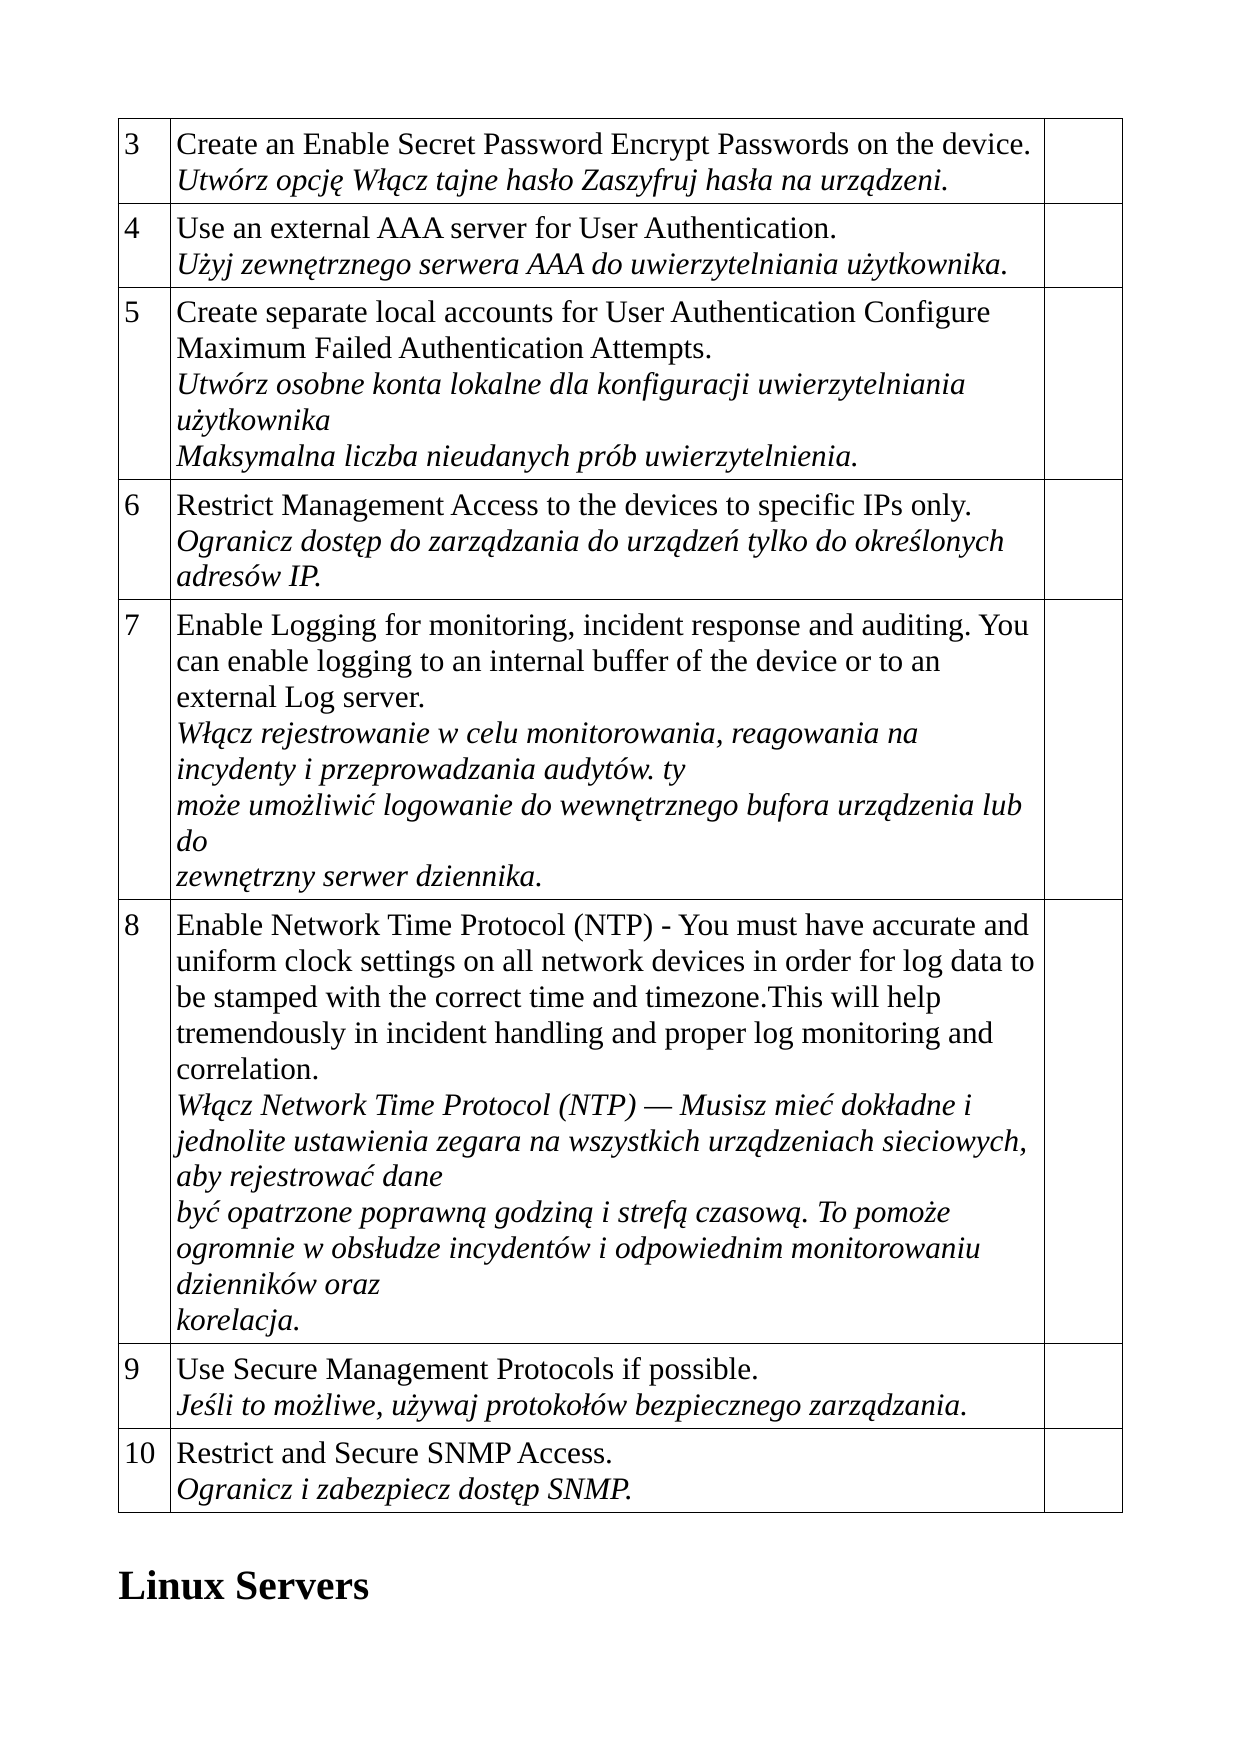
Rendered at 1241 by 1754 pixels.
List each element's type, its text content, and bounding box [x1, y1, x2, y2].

table_cell [1045, 900, 1122, 1343]
table_cell [1045, 1344, 1122, 1427]
table_cell 5 [119, 288, 170, 479]
text Linux Servers [118, 1561, 1122, 1609]
table_cell 3 [119, 119, 170, 202]
table_cell Restrict Management Access to the devices to specific IPs only. Ogranicz dostęp do zarządzania do urządzeń tylko do określonych adresów IP. [171, 480, 1044, 599]
table_cell [1045, 600, 1122, 899]
table_cell [1045, 1429, 1122, 1512]
table_cell [1045, 480, 1122, 599]
table_cell 6 [119, 480, 170, 599]
table_cell 4 [119, 204, 170, 287]
table_cell Enable Network Time Protocol (NTP) - You must have accurate and uniform clock settings on all network devices in order for log data to be stamped with the correct time and timezone.This will help tremendously in incident handling and proper log monitoring and correlation. Włącz Network Time Protocol (NTP) — Musisz mieć dokładne i jednolite ustawienia zegara na wszystkich urządzeniach sieciowych, aby rejestrować dane być opatrzone poprawną godziną i strefą czasową. To pomoże ogromnie w obsłudze incydentów i odpowiednim monitorowaniu dzienników oraz korelacja. [171, 900, 1044, 1343]
table_cell Create an Enable Secret Password Encrypt Passwords on the device. Utwórz opcję Włącz tajne hasło Zaszyfruj hasła na urządzeni. [171, 119, 1044, 202]
table_cell Use an external AAA server for User Authentication. Użyj zewnętrznego serwera AAA do uwierzytelniania użytkownika. [171, 204, 1044, 287]
table_cell Enable Logging for monitoring, incident response and auditing. You can enable logging to an internal buffer of the device or to an external Log server. Włącz rejestrowanie w celu monitorowania, reagowania na incydenty i przeprowadzania audytów. ty może umożliwić logowanie do wewnętrznego bufora urządzenia lub do zewnętrzny serwer dziennika. [171, 600, 1044, 899]
table_cell [1045, 288, 1122, 479]
table_cell [1045, 204, 1122, 287]
table_cell 9 [119, 1344, 170, 1427]
table_cell 8 [119, 900, 170, 1343]
table_cell Create separate local accounts for User Authentication Configure Maximum Failed Authentication Attempts. Utwórz osobne konta lokalne dla konfiguracji uwierzytelniania użytkownika Maksymalna liczba nieudanych prób uwierzytelnienia. [171, 288, 1044, 479]
table_cell 7 [119, 600, 170, 899]
table_cell [1045, 119, 1122, 202]
table_cell Use Secure Management Protocols if possible. Jeśli to możliwe, używaj protokołów bezpiecznego zarządzania. [171, 1344, 1044, 1427]
table_cell Restrict and Secure SNMP Access. Ogranicz i zabezpiecz dostęp SNMP. [171, 1429, 1044, 1512]
table_cell 10 [119, 1429, 170, 1512]
